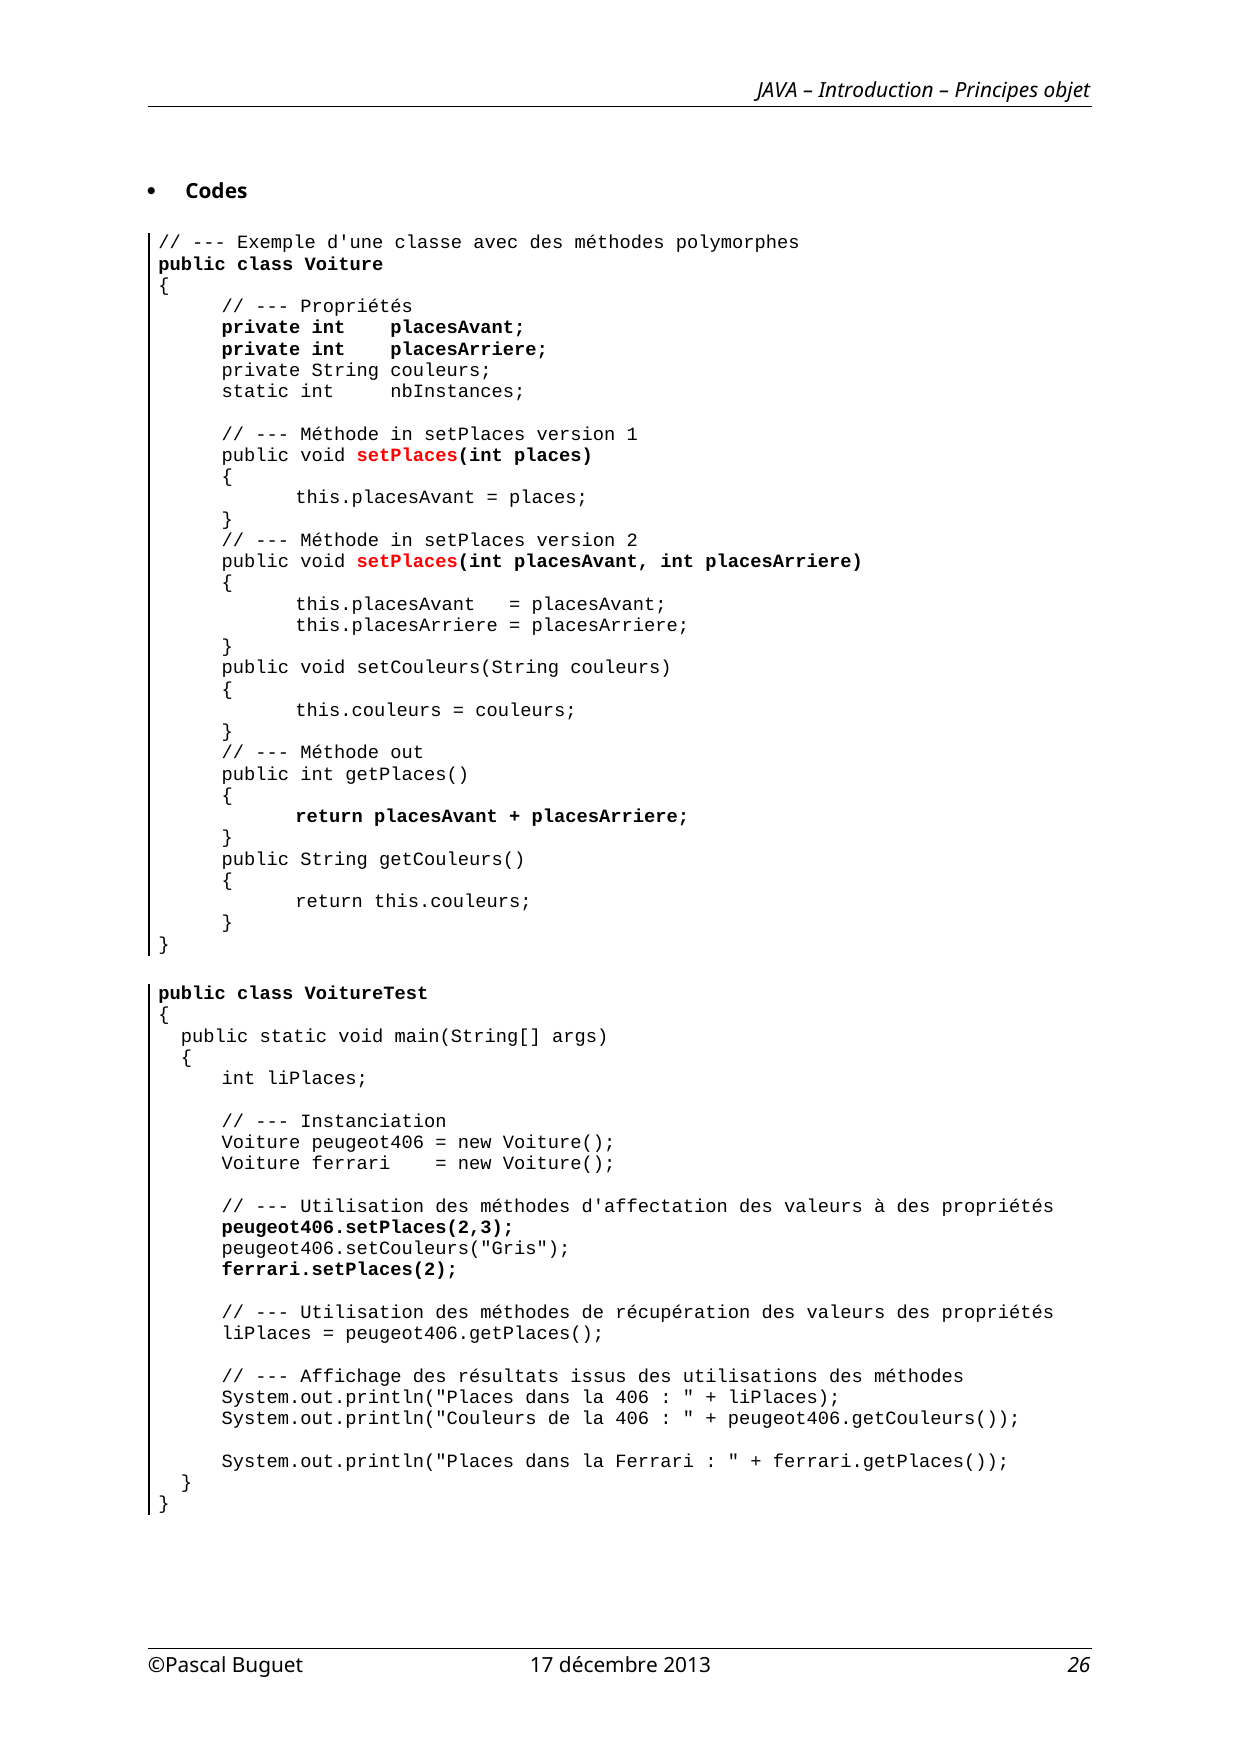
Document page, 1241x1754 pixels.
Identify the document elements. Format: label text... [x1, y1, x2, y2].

text peugeot406.setCouleurs("Gris"); [150, 1239, 1092, 1260]
text { [150, 276, 1092, 297]
text int liPlaces; [150, 1069, 1092, 1090]
text System.out.println("Places dans la Ferrari : " + ferrari.getPlaces()); [150, 1451, 1092, 1473]
text private int placesAvant; [150, 318, 1092, 339]
text private int placesArriere; [150, 339, 1092, 361]
text { [150, 573, 1092, 594]
text public class Voiture [150, 254, 1092, 276]
text public void setCouleurs(String couleurs) [150, 658, 1092, 679]
text } [150, 509, 1092, 531]
text ferrari.setPlaces(2); [150, 1260, 1092, 1281]
text // --- Méthode out [150, 743, 1092, 764]
text peugeot406.setPlaces(2,3); [150, 1218, 1092, 1239]
text static int nbInstances; [150, 382, 1092, 403]
text } [150, 637, 1092, 658]
text } [150, 913, 1092, 934]
text public void setPlaces(int placesAvant, int placesArriere) [150, 552, 1092, 573]
text // --- Exemple d'une classe avec des méthodes polymorphes [150, 233, 1092, 254]
text { [150, 679, 1092, 701]
text } [150, 1473, 1092, 1494]
text } [150, 828, 1092, 849]
text // --- Utilisation des méthodes d'affectation des valeurs à des propriétés [150, 1196, 1092, 1218]
text System.out.println("Places dans la 406 : " + liPlaces); [150, 1388, 1092, 1409]
text private String couleurs; [150, 361, 1092, 382]
text { [150, 871, 1092, 892]
text } [150, 1494, 1092, 1515]
text // --- Méthode in setPlaces version 2 [150, 531, 1092, 552]
text this.placesAvant = placesAvant; [150, 594, 1092, 616]
text { [150, 786, 1092, 807]
text { [150, 1005, 1092, 1026]
text public void setPlaces(int places) [150, 446, 1092, 467]
text // --- Propriétés [150, 297, 1092, 318]
text Voiture ferrari = new Voiture(); [150, 1154, 1092, 1175]
text Voiture peugeot406 = new Voiture(); [150, 1133, 1092, 1154]
text { [150, 1048, 1092, 1069]
text this.placesAvant = places; [150, 488, 1092, 509]
text // --- Méthode in setPlaces version 1 [150, 424, 1092, 446]
text } [150, 934, 1092, 956]
text // --- Instanciation [150, 1111, 1092, 1133]
list Codes [148, 176, 1092, 204]
text return placesAvant + placesArriere; [150, 807, 1092, 828]
text public static void main(String[] args) [150, 1026, 1092, 1048]
text public String getCouleurs() [150, 849, 1092, 871]
text this.placesArriere = placesArriere; [150, 616, 1092, 637]
text return this.couleurs; [150, 892, 1092, 913]
text System.out.println("Couleurs de la 406 : " + peugeot406.getCouleurs()); [150, 1409, 1092, 1430]
text public int getPlaces() [150, 764, 1092, 786]
text // --- Affichage des résultats issus des utilisations des méthodes [150, 1366, 1092, 1388]
text liPlaces = peugeot406.getPlaces(); [150, 1324, 1092, 1345]
text this.couleurs = couleurs; [150, 701, 1092, 722]
text // --- Utilisation des méthodes de récupération des valeurs des propriétés [150, 1303, 1092, 1324]
text { [150, 467, 1092, 488]
text public class VoitureTest [150, 984, 1092, 1005]
text } [150, 722, 1092, 743]
